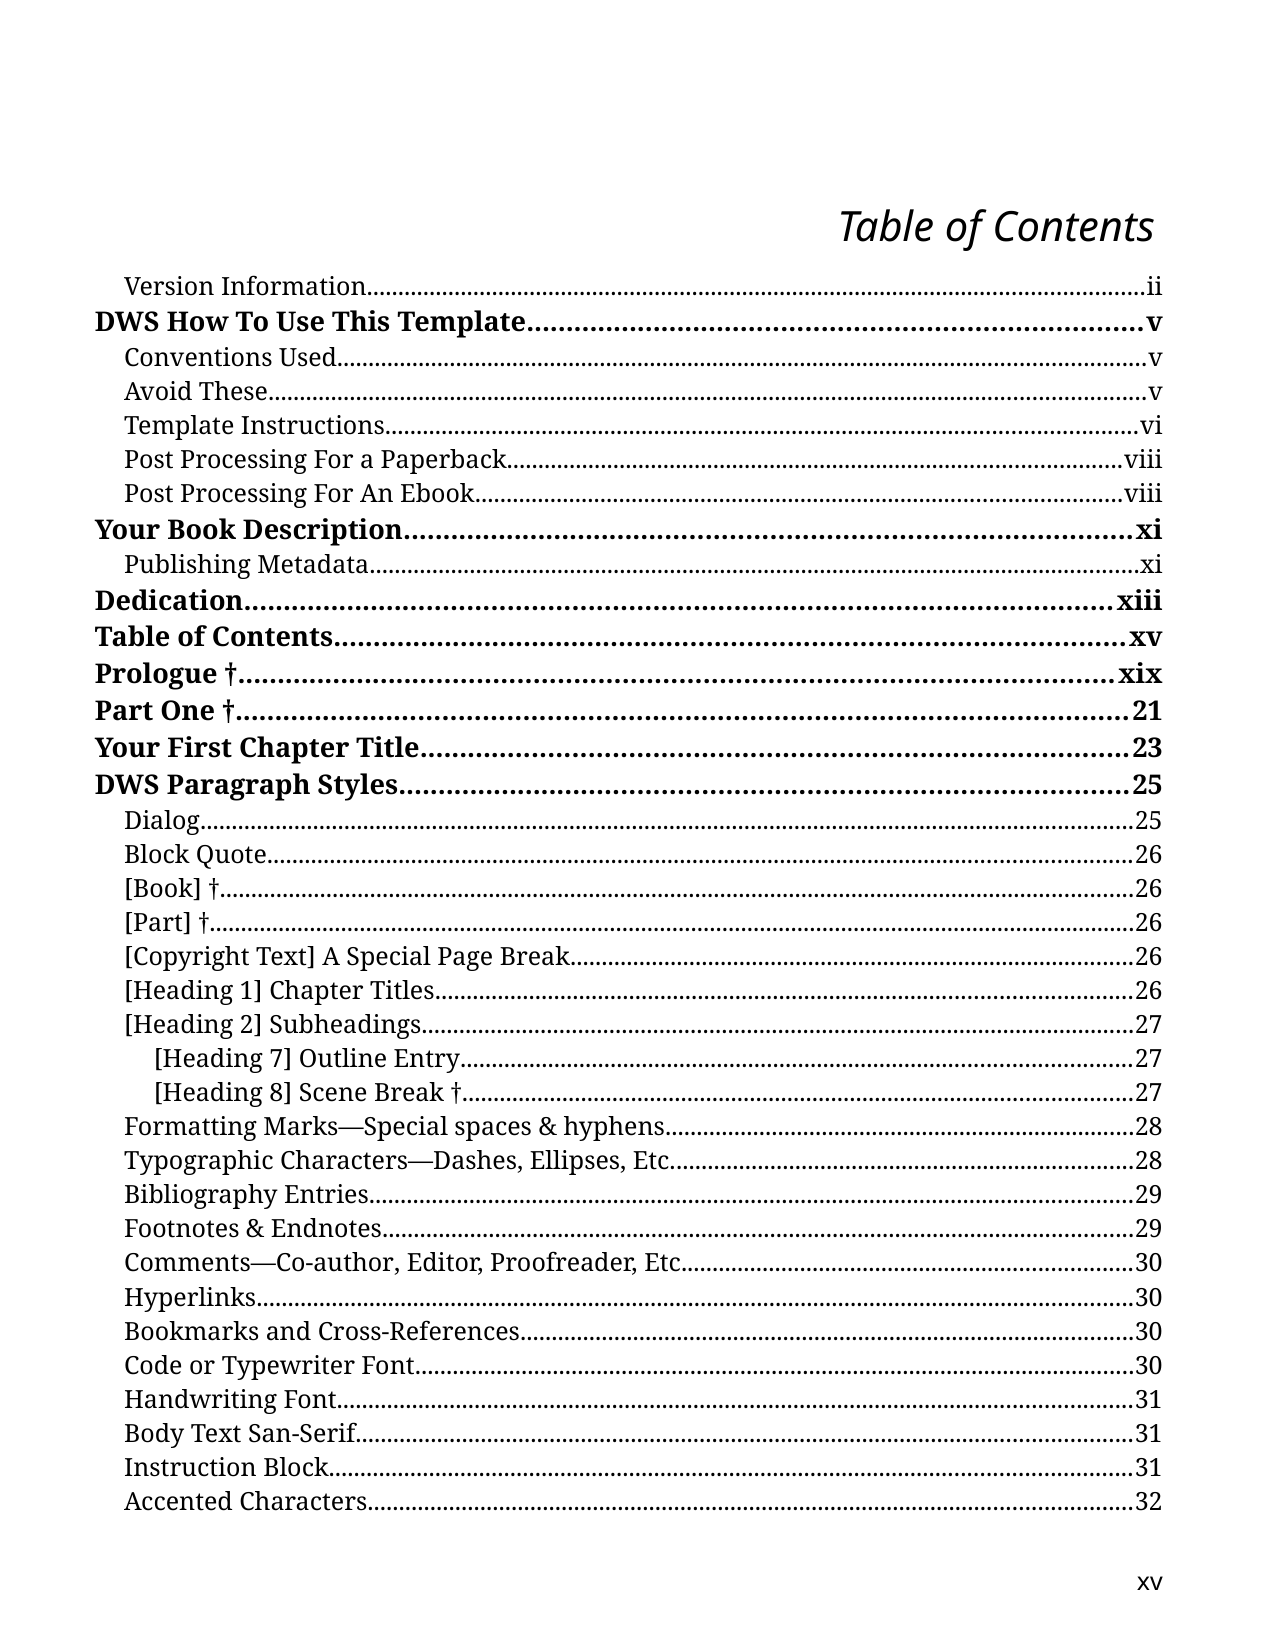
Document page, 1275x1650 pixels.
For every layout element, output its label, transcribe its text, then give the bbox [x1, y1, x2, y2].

text Publishing Metadata xi [124, 547, 1162, 581]
text Accented Characters 32 [124, 1483, 1162, 1518]
text Body Text San-Serif 31 [124, 1415, 1162, 1449]
text Formatting Marks—Special spaces & hyphens 28 [124, 1109, 1162, 1143]
text Handwriting Font 31 [124, 1381, 1162, 1415]
text Hyperlinks 30 [124, 1279, 1162, 1313]
text [Heading 8] Scene Break † 27 [153, 1075, 1162, 1109]
text Post Processing For a Paperback viii [124, 442, 1162, 476]
text Avoid These v [124, 374, 1162, 408]
text [Book] † 26 [124, 870, 1162, 904]
text Typographic Characters—Dashes, Ellipses, Etc. 28 [124, 1143, 1162, 1177]
text Block Quote 26 [124, 836, 1162, 870]
text Table of Contents xv [94, 618, 1162, 655]
text [Part] † 26 [124, 904, 1162, 938]
text Instruction Block 31 [124, 1449, 1162, 1483]
text Version Information ii [124, 269, 1162, 303]
subtitle Table of Contents [94, 194, 1162, 257]
text DWS How To Use This Template v [94, 303, 1162, 340]
text Bookmarks and Cross-References 30 [124, 1313, 1162, 1347]
text DWS Paragraph Styles 25 [94, 765, 1162, 802]
text Footnotes & Endnotes 29 [124, 1211, 1162, 1245]
text Prologue † xix [94, 655, 1162, 692]
text [Heading 7] Outline Entry 27 [153, 1041, 1162, 1075]
text Post Processing For An Ebook viii [124, 476, 1162, 510]
text Dedication xiii [94, 581, 1162, 618]
text Conventions Used v [124, 340, 1162, 374]
text Code or Typewriter Font 30 [124, 1347, 1162, 1381]
text [Copyright Text] A Special Page Break 26 [124, 938, 1162, 973]
text [Heading 2] Subheadings 27 [124, 1007, 1162, 1041]
text Bibliography Entries 29 [124, 1177, 1162, 1211]
text Comments—Co-author, Editor, Proofreader, Etc. 30 [124, 1245, 1162, 1279]
text Dialog 25 [124, 802, 1162, 836]
text Template Instructions vi [124, 408, 1162, 442]
text Your Book Description xi [94, 510, 1162, 547]
text [Heading 1] Chapter Titles 26 [124, 973, 1162, 1007]
text Part One † 21 [94, 692, 1162, 728]
text Your First Chapter Title 23 [94, 728, 1162, 765]
